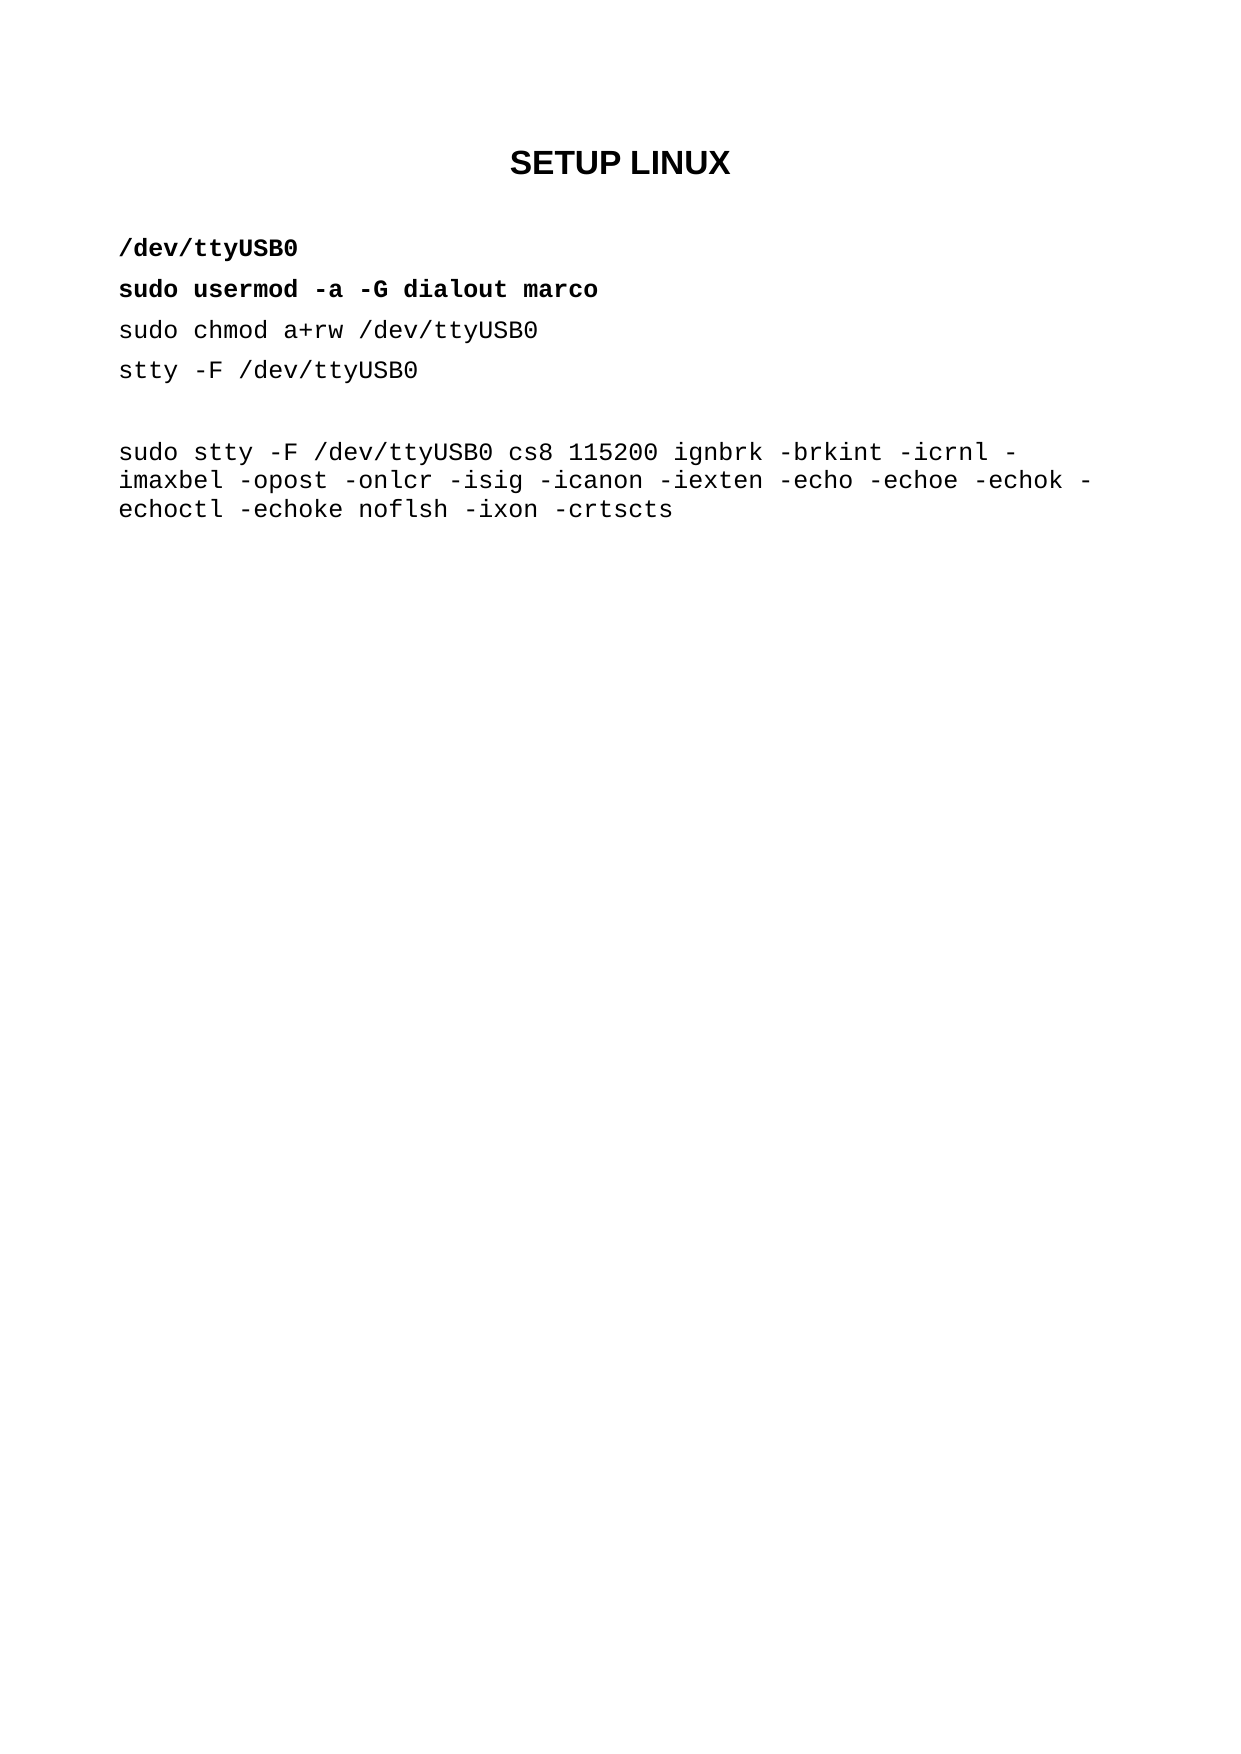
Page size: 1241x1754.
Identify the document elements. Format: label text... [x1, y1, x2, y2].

text sudo usermod -a -G dialout marco [118, 276, 1122, 305]
text sudo stty -F /dev/ttyUSB0 cs8 115200 ignbrk -brkint -icrnl -imaxbel -opost -onlcr -isig -icanon -iexten -echo -echoe -echok -echoctl -echoke noflsh -ixon -crtscts [118, 440, 1122, 525]
subtitle SETUP LINUX [118, 143, 1122, 182]
text /dev/ttyUSB0 [118, 236, 1122, 264]
text sudo chmod a+rw /dev/ttyUSB0 [118, 317, 1122, 346]
text stty -F /dev/ttyUSB0 [118, 358, 1122, 386]
